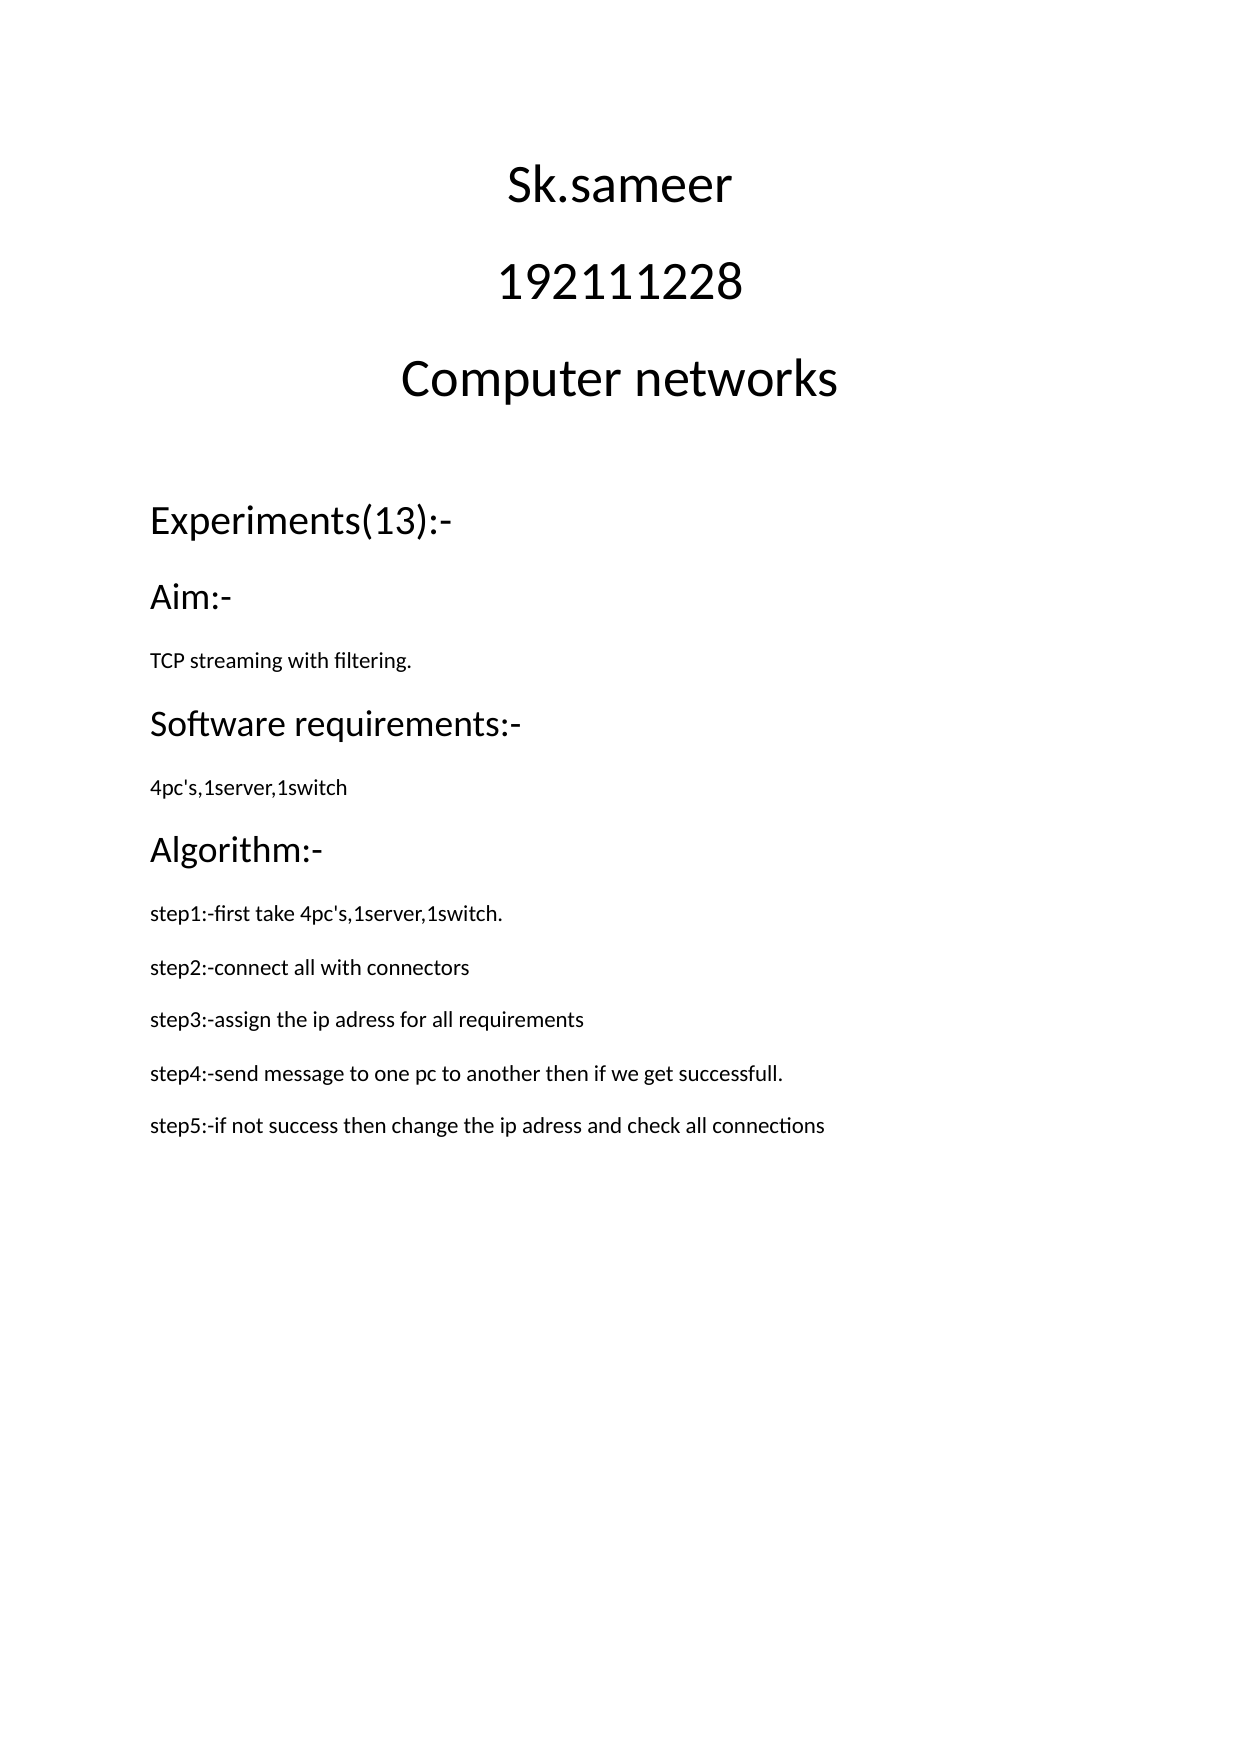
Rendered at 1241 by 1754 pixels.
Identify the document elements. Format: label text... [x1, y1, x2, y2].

text Experiments(13):- [150, 494, 1090, 544]
text Sk.sameer [150, 150, 1090, 216]
text step5:-if not success then change the ip adress and check all connections [150, 1112, 1090, 1140]
text Computer networks [150, 344, 1090, 410]
text step4:-send message to one pc to another then if we get successfull. [150, 1059, 1090, 1087]
text TCP streaming with filtering. [150, 646, 1090, 674]
text step2:-connect all with connectors [150, 953, 1090, 981]
text step3:-assign the ip adress for all requirements [150, 1006, 1090, 1034]
text Software requirements:- [150, 699, 1090, 745]
text 192111228 [150, 247, 1090, 313]
text step1:-first take 4pc's,1server,1switch. [150, 899, 1090, 928]
text 4pc's,1server,1switch [150, 773, 1090, 801]
text Algorithm:- [150, 826, 1090, 872]
text Aim:- [150, 573, 1090, 619]
